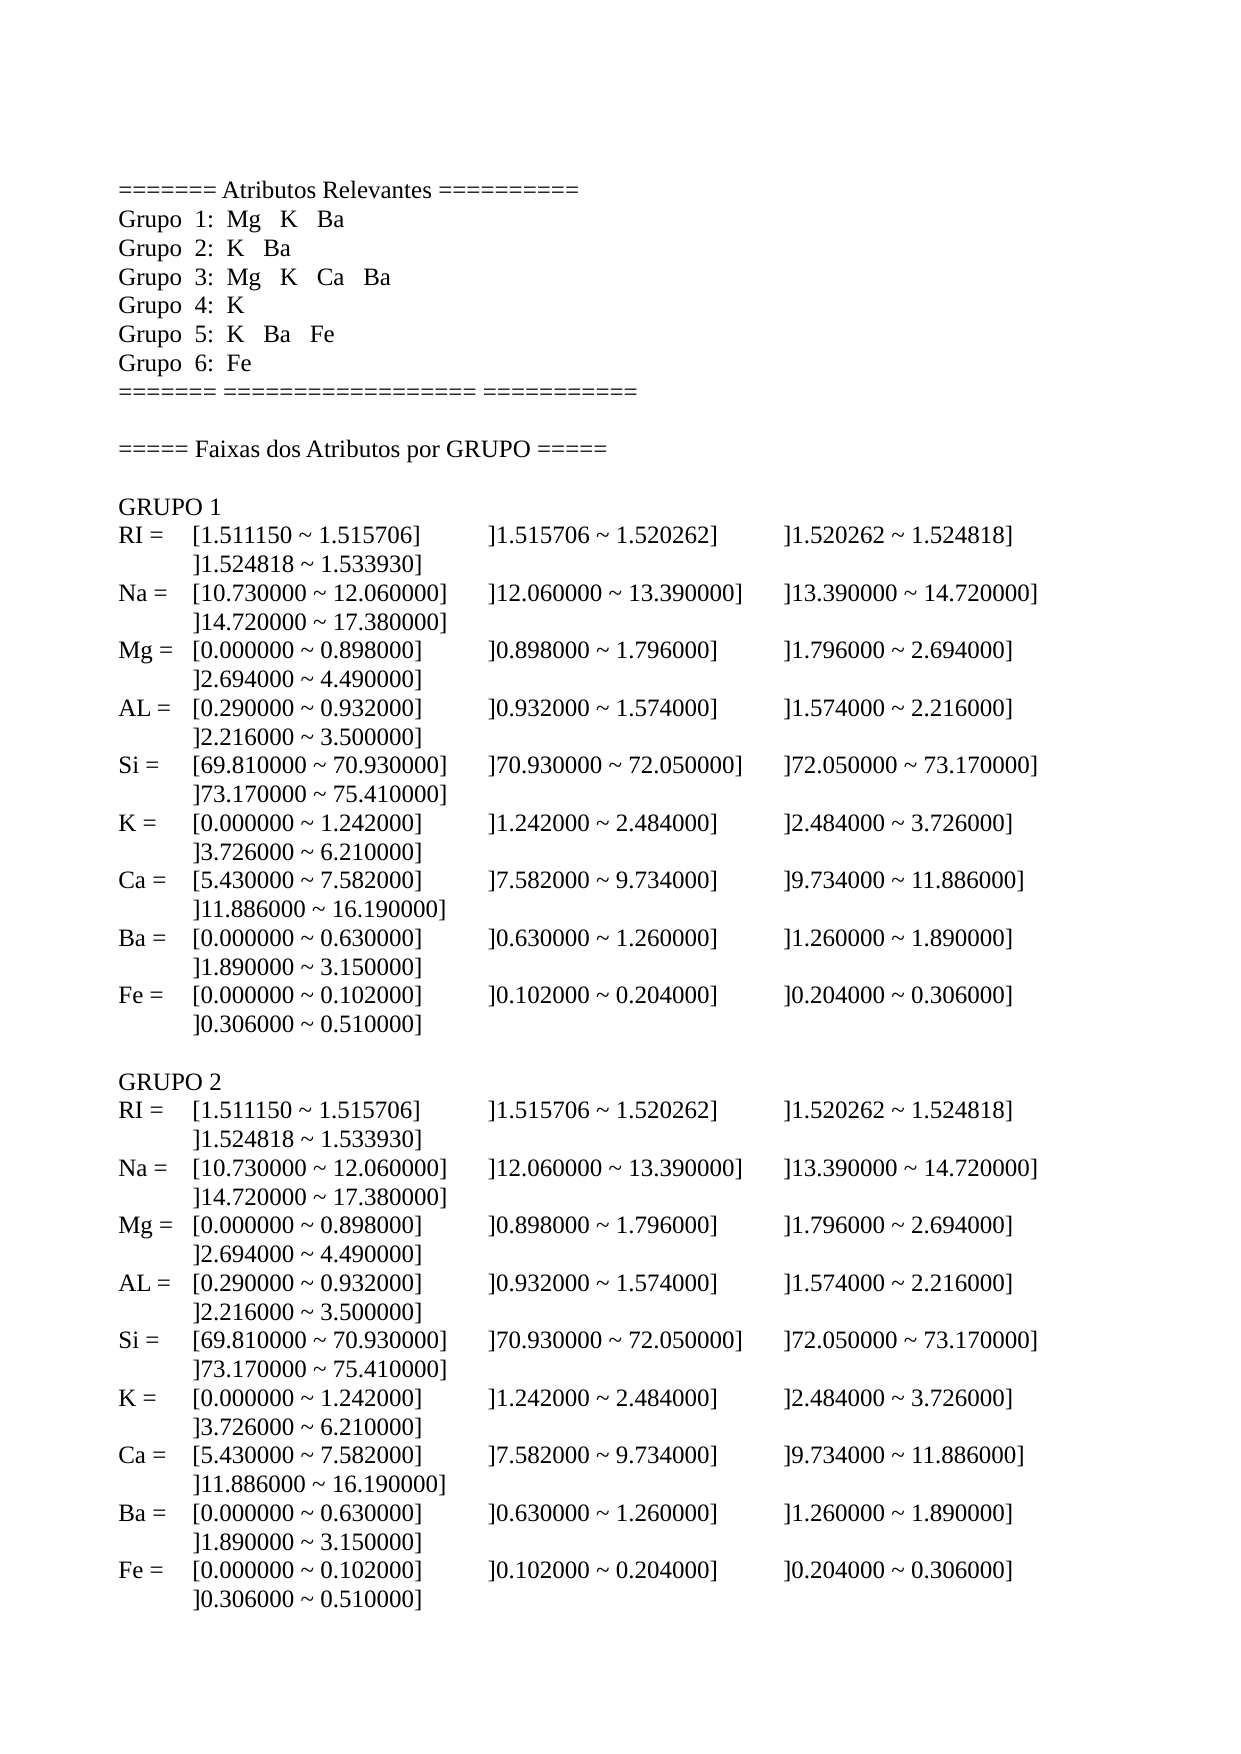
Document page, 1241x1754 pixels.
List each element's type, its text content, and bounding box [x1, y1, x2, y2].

text Ca = [5.430000 ~ 7.582000] ]7.582000 ~ 9.734000] ]9.734000 ~ 11.886000] ]11.886000 ~ 16.190000] [118, 1441, 1122, 1498]
text Ba = [0.000000 ~ 0.630000] ]0.630000 ~ 1.260000] ]1.260000 ~ 1.890000] ]1.890000 ~ 3.150000] [118, 1498, 1122, 1556]
text Ca = [5.430000 ~ 7.582000] ]7.582000 ~ 9.734000] ]9.734000 ~ 11.886000] ]11.886000 ~ 16.190000] [118, 866, 1122, 923]
text Mg = [0.000000 ~ 0.898000] ]0.898000 ~ 1.796000] ]1.796000 ~ 2.694000] ]2.694000 ~ 4.490000] [118, 1211, 1122, 1268]
text Si = [69.810000 ~ 70.930000] ]70.930000 ~ 72.050000] ]72.050000 ~ 73.170000] ]73.170000 ~ 75.410000] [118, 1326, 1122, 1383]
text ===== Faixas dos Atributos por GRUPO ===== [118, 434, 1122, 463]
text Grupo 2: K Ba [118, 233, 1122, 262]
text RI = [1.511150 ~ 1.515706] ]1.515706 ~ 1.520262] ]1.520262 ~ 1.524818] ]1.524818 ~ 1.533930] [118, 1096, 1122, 1153]
text Si = [69.810000 ~ 70.930000] ]70.930000 ~ 72.050000] ]72.050000 ~ 73.170000] ]73.170000 ~ 75.410000] [118, 751, 1122, 808]
text Na = [10.730000 ~ 12.060000] ]12.060000 ~ 13.390000] ]13.390000 ~ 14.720000] ]14.720000 ~ 17.380000] [118, 1153, 1122, 1211]
text GRUPO 1 [118, 492, 1122, 521]
text GRUPO 2 [118, 1067, 1122, 1096]
text Grupo 3: Mg K Ca Ba [118, 262, 1122, 291]
text Ba = [0.000000 ~ 0.630000] ]0.630000 ~ 1.260000] ]1.260000 ~ 1.890000] ]1.890000 ~ 3.150000] [118, 923, 1122, 981]
text RI = [1.511150 ~ 1.515706] ]1.515706 ~ 1.520262] ]1.520262 ~ 1.524818] ]1.524818 ~ 1.533930] [118, 521, 1122, 578]
text AL = [0.290000 ~ 0.932000] ]0.932000 ~ 1.574000] ]1.574000 ~ 2.216000] ]2.216000 ~ 3.500000] [118, 1268, 1122, 1326]
text K = [0.000000 ~ 1.242000] ]1.242000 ~ 2.484000] ]2.484000 ~ 3.726000] ]3.726000 ~ 6.210000] [118, 808, 1122, 866]
text Na = [10.730000 ~ 12.060000] ]12.060000 ~ 13.390000] ]13.390000 ~ 14.720000] ]14.720000 ~ 17.380000] [118, 578, 1122, 636]
text Fe = [0.000000 ~ 0.102000] ]0.102000 ~ 0.204000] ]0.204000 ~ 0.306000] ]0.306000 ~ 0.510000] [118, 1556, 1122, 1613]
text AL = [0.290000 ~ 0.932000] ]0.932000 ~ 1.574000] ]1.574000 ~ 2.216000] ]2.216000 ~ 3.500000] [118, 693, 1122, 751]
text Fe = [0.000000 ~ 0.102000] ]0.102000 ~ 0.204000] ]0.204000 ~ 0.306000] ]0.306000 ~ 0.510000] [118, 981, 1122, 1038]
text ======= ================== =========== [118, 377, 1122, 406]
text Mg = [0.000000 ~ 0.898000] ]0.898000 ~ 1.796000] ]1.796000 ~ 2.694000] ]2.694000 ~ 4.490000] [118, 636, 1122, 693]
text K = [0.000000 ~ 1.242000] ]1.242000 ~ 2.484000] ]2.484000 ~ 3.726000] ]3.726000 ~ 6.210000] [118, 1383, 1122, 1441]
text Grupo 1: Mg K Ba [118, 204, 1122, 233]
text Grupo 4: K [118, 291, 1122, 319]
text Grupo 6: Fe [118, 348, 1122, 377]
text Grupo 5: K Ba Fe [118, 319, 1122, 348]
text ======= Atributos Relevantes ========== [118, 176, 1122, 204]
